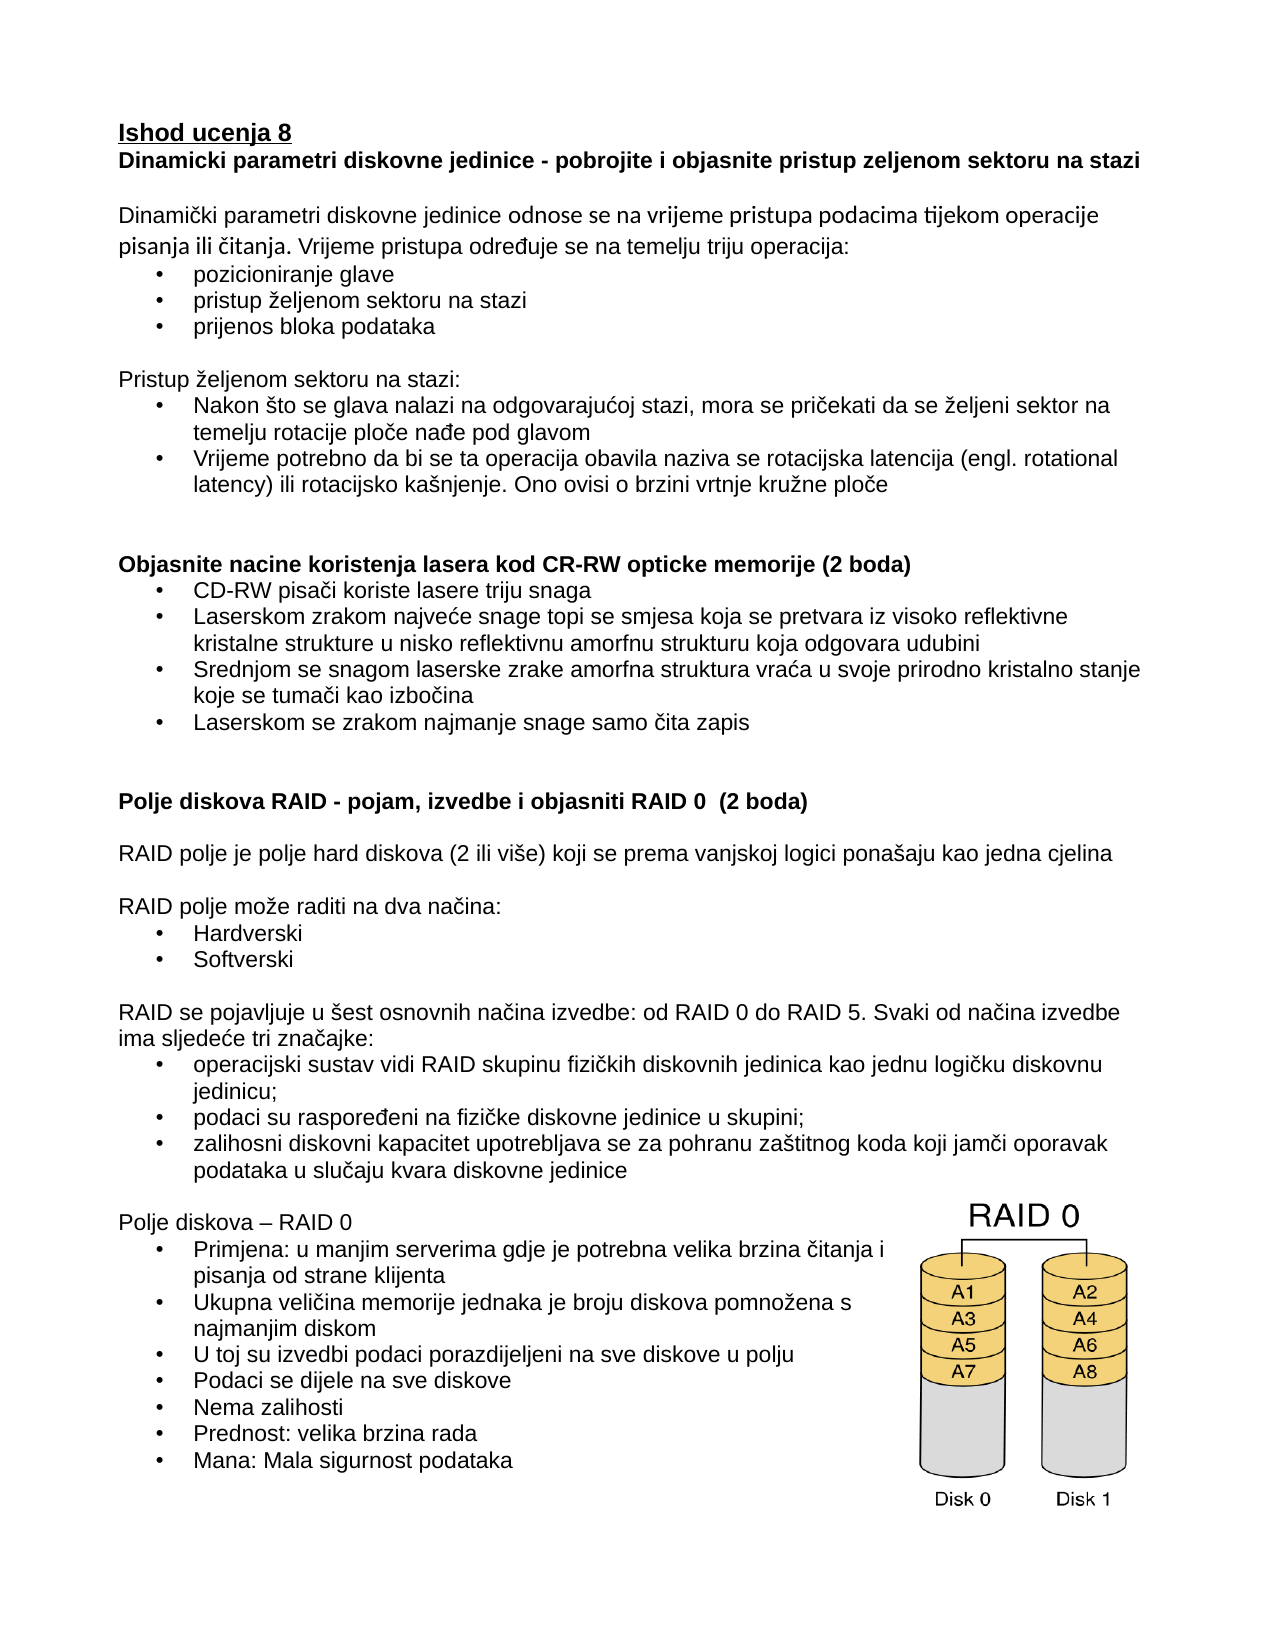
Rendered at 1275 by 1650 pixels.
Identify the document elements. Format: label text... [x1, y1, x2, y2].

picture [903, 1193, 1141, 1524]
list podaci su raspoređeni na fizičke diskovne jedinice u skupini; [156, 1104, 1157, 1130]
text Polje diskova RAID - pojam, izvedbe i objasniti RAID 0 (2 boda) [118, 788, 1157, 814]
list Srednjom se snagom laserske zrake amorfna struktura vraća u svoje prirodno kristalno stanje koje se tumači kao izbočina [156, 656, 1157, 709]
text RAID se pojavljuje u šest osnovnih načina izvedbe: od RAID 0 do RAID 5. Svaki od načina izvedbe ima sljedeće tri značajke: [118, 998, 1157, 1051]
list pristup željenom sektoru na stazi [156, 287, 1157, 313]
list zalihosni diskovni kapacitet upotrebljava se za pohranu zaštitnog koda koji jamči oporavak podataka u slučaju kvara diskovne jedinice [156, 1130, 1157, 1183]
text Polje diskova – RAID 0 [118, 1209, 903, 1236]
list Laserskom zrakom najveće snage topi se smjesa koja se pretvara iz visoko reflektivne kristalne strukture u nisko reflektivnu amorfnu strukturu koja odgovara udubini [156, 603, 1157, 656]
list Nema zalihosti [156, 1394, 903, 1420]
list Softverski [156, 946, 1157, 972]
text Objasnite nacine koristenja lasera kod CR-RW opticke memorije (2 boda) [118, 551, 1157, 577]
list Ukupna veličina memorije jednaka je broju diskova pomnožena s najmanjim diskom [156, 1288, 903, 1341]
text RAID polje može raditi na dva načina: [118, 893, 1157, 919]
list pozicioniranje glave [156, 261, 1157, 287]
text RAID polje je polje hard diskova (2 ili više) koji se prema vanjskoj logici ponašaju kao jedna cjelina [118, 840, 1157, 867]
list Podaci se dijele na sve diskove [156, 1367, 903, 1394]
text Pristup željenom sektoru na stazi: [118, 366, 1157, 392]
list operacijski sustav vidi RAID skupinu fizičkih diskovnih jedinica kao jednu logičku diskovnu jedinicu; [156, 1051, 1157, 1104]
list Vrijeme potrebno da bi se ta operacija obavila naziva se rotacijska latencija (engl. rotational latency) ili rotacijsko kašnjenje. Ono ovisi o brzini vrtnje kružne ploče [156, 445, 1157, 498]
list [1141, 1394, 1157, 1420]
list Primjena: u manjim serverima gdje je potrebna velika brzina čitanja i pisanja od strane klijenta [156, 1236, 903, 1288]
list CD-RW pisači koriste lasere triju snaga [156, 577, 1157, 603]
list Laserskom se zrakom najmanje snage samo čita zapis [156, 709, 1157, 735]
list Nakon što se glava nalazi na odgovarajućoj stazi, mora se pričekati da se željeni sektor na temelju rotacije ploče nađe pod glavom [156, 392, 1157, 445]
text Dinamički parametri diskovne jedinice odnose se na vrijeme pristupa podacima tijekom operacije pisanja ili čitanja. Vrijeme pristupa određuje se na temelju triju operacija: [118, 199, 1157, 261]
list prijenos bloka podataka [156, 313, 1157, 366]
list Prednost: velika brzina rada [156, 1420, 903, 1447]
text Ishod ucenja 8 Dinamicki parametri diskovne jedinice - pobrojite i objasnite pristup zeljenom sektoru na stazi [118, 118, 1157, 173]
list Hardverski [156, 919, 1157, 946]
list U toj su izvedbi podaci porazdijeljeni na sve diskove u polju [156, 1341, 903, 1367]
list Mana: Mala sigurnost podataka [156, 1447, 903, 1473]
